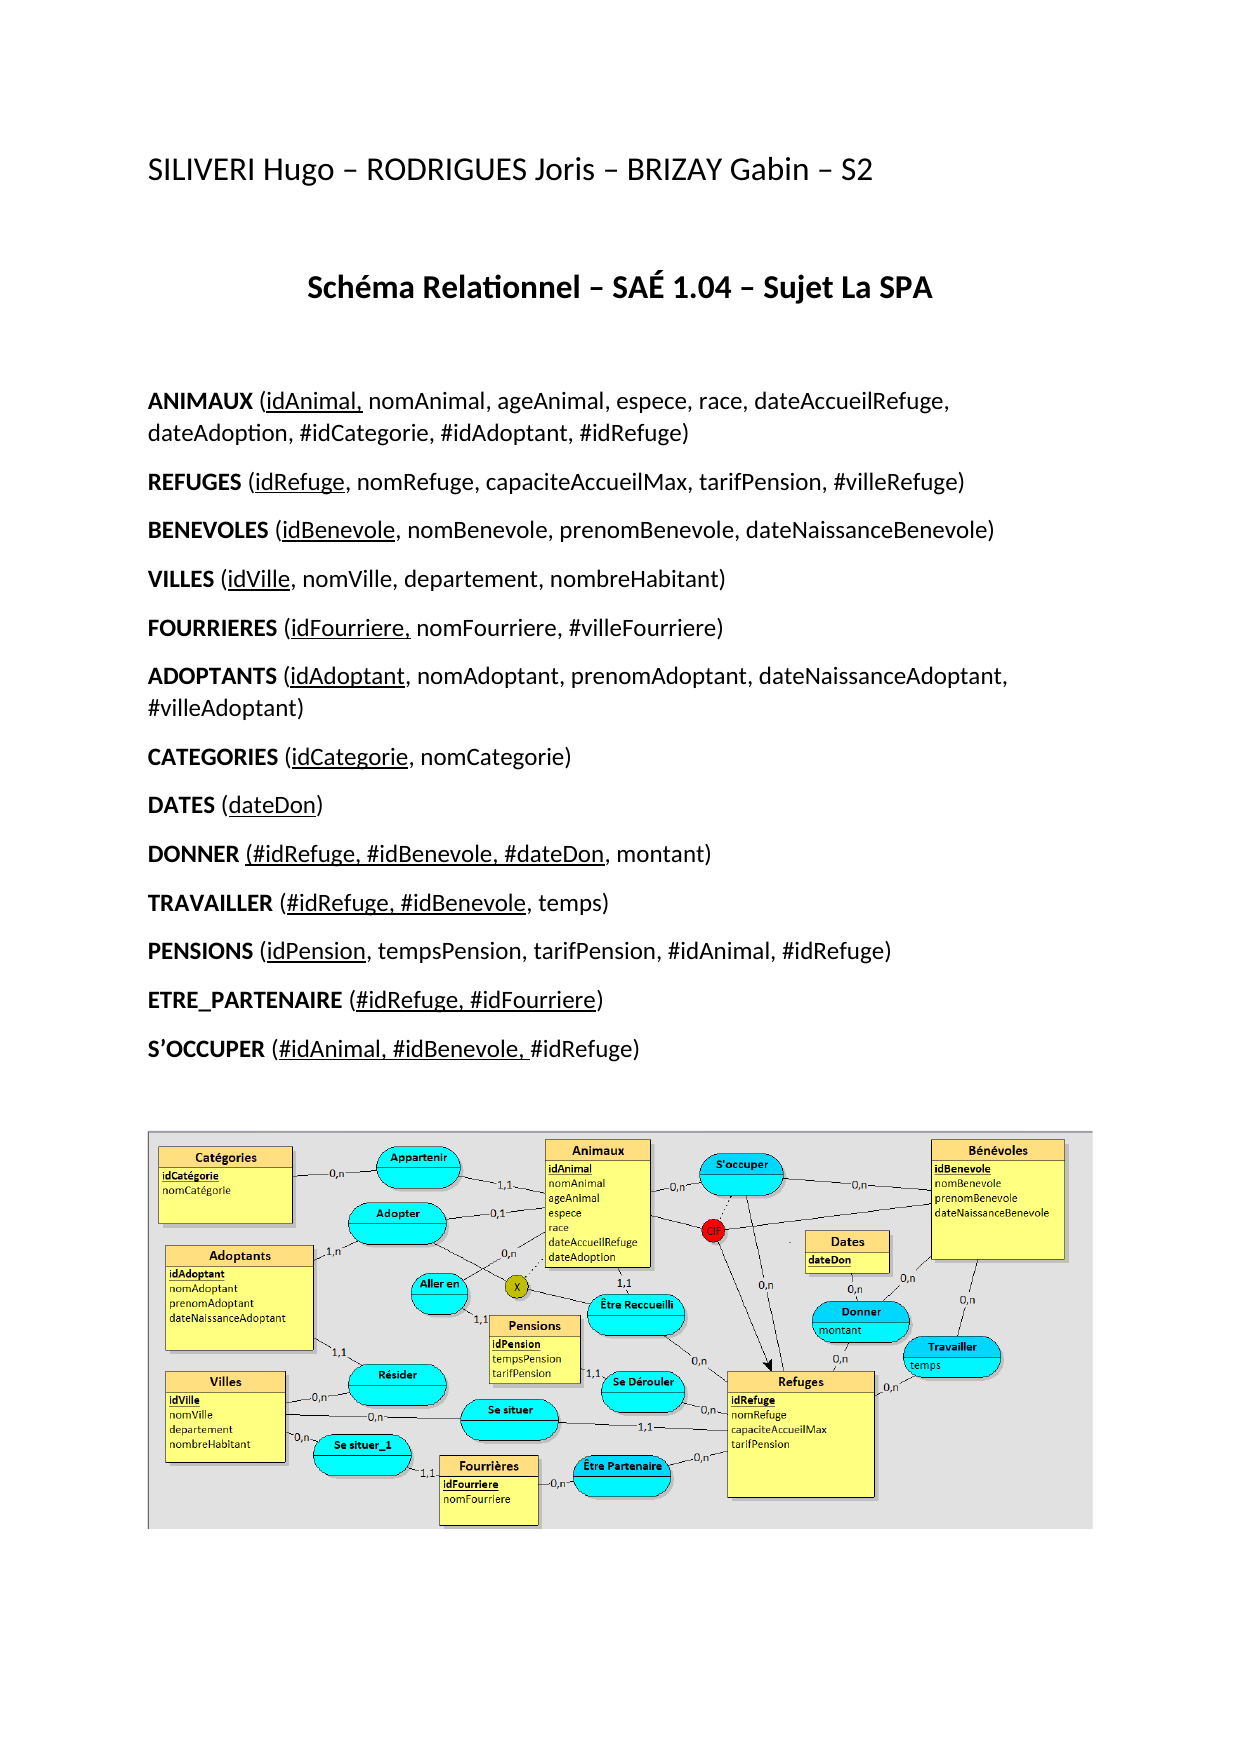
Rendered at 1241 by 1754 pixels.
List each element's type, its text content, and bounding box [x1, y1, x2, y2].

text PENSIONS (idPension, tempsPension, tarifPension, #idAnimal, #idRefuge) [148, 936, 1093, 966]
text S’OCCUPER (#idAnimal, #idBenevole, #idRefuge) [148, 1033, 1093, 1063]
text ETRE_PARTENAIRE (#idRefuge, #idFourriere) [148, 984, 1093, 1015]
text DATES (dateDon) [148, 789, 1093, 820]
text TRAVAILLER (#idRefuge, #idBenevole, temps) [148, 887, 1093, 917]
text VILLES (idVille, nomVille, departement, nombreHabitant) [148, 563, 1093, 593]
text ADOPTANTS (idAdoptant, nomAdoptant, prenomAdoptant, dateNaissanceAdoptant, #villeAdoptant) [148, 660, 1093, 723]
text BENEVOLES (idBenevole, nomBenevole, prenomBenevole, dateNaissanceBenevole) [148, 514, 1093, 545]
text Schéma Relationnel – SAÉ 1.04 – Sujet La SPA [148, 266, 1093, 307]
text ANIMAUX (idAnimal, nomAnimal, ageAnimal, espece, race, dateAccueilRefuge, dateAdoption, #idCategorie, #idAdoptant, #idRefuge) [148, 385, 1093, 448]
text REFUGES (idRefuge, nomRefuge, capaciteAccueilMax, tarifPension, #villeRefuge) [148, 466, 1093, 496]
text SILIVERI Hugo – RODRIGUES Joris – BRIZAY Gabin – S2 [148, 148, 1093, 188]
text FOURRIERES (idFourriere, nomFourriere, #villeFourriere) [148, 612, 1093, 642]
text CATEGORIES (idCategorie, nomCategorie) [148, 741, 1093, 771]
text DONNER (#idRefuge, #idBenevole, #dateDon, montant) [148, 838, 1093, 869]
